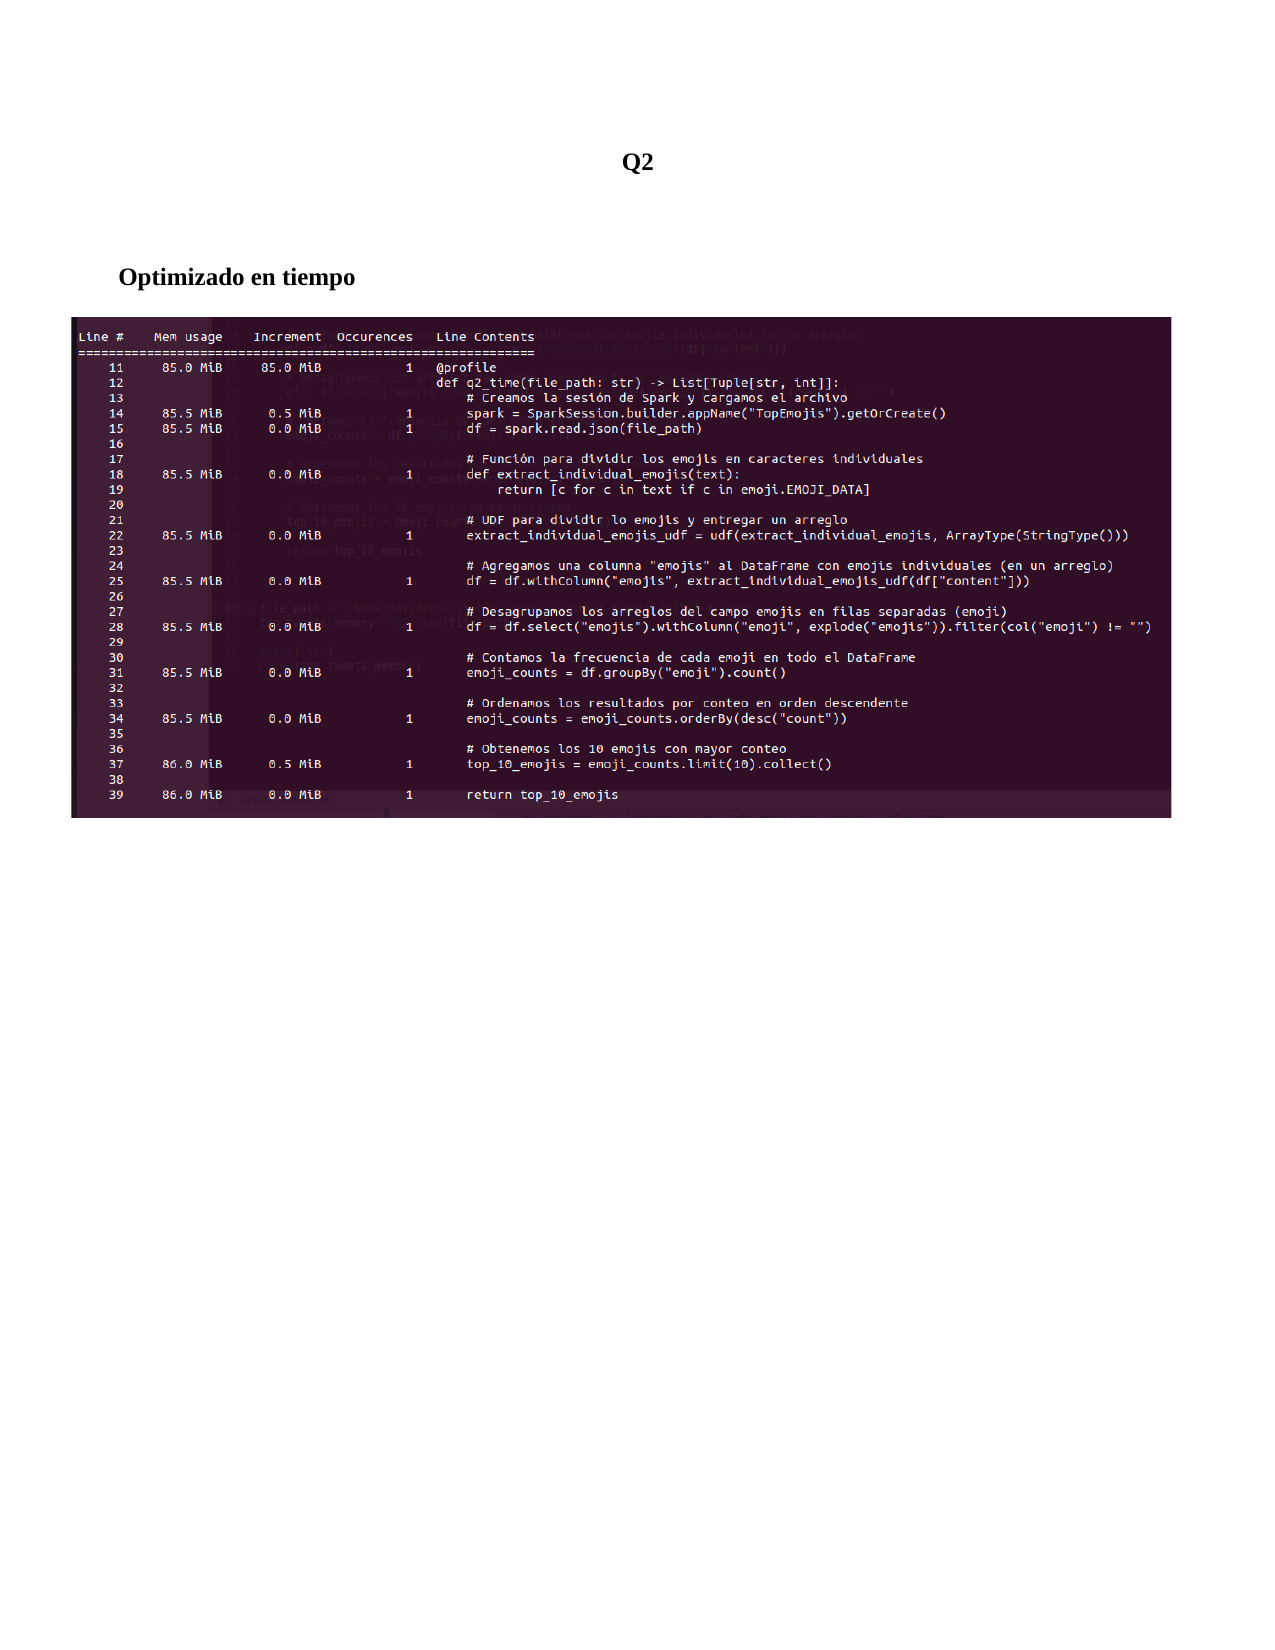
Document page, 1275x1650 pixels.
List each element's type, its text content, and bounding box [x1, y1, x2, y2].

text Q2 [118, 147, 1157, 176]
text Optimizado en tiempo [118, 262, 1157, 291]
picture [71, 317, 1172, 818]
